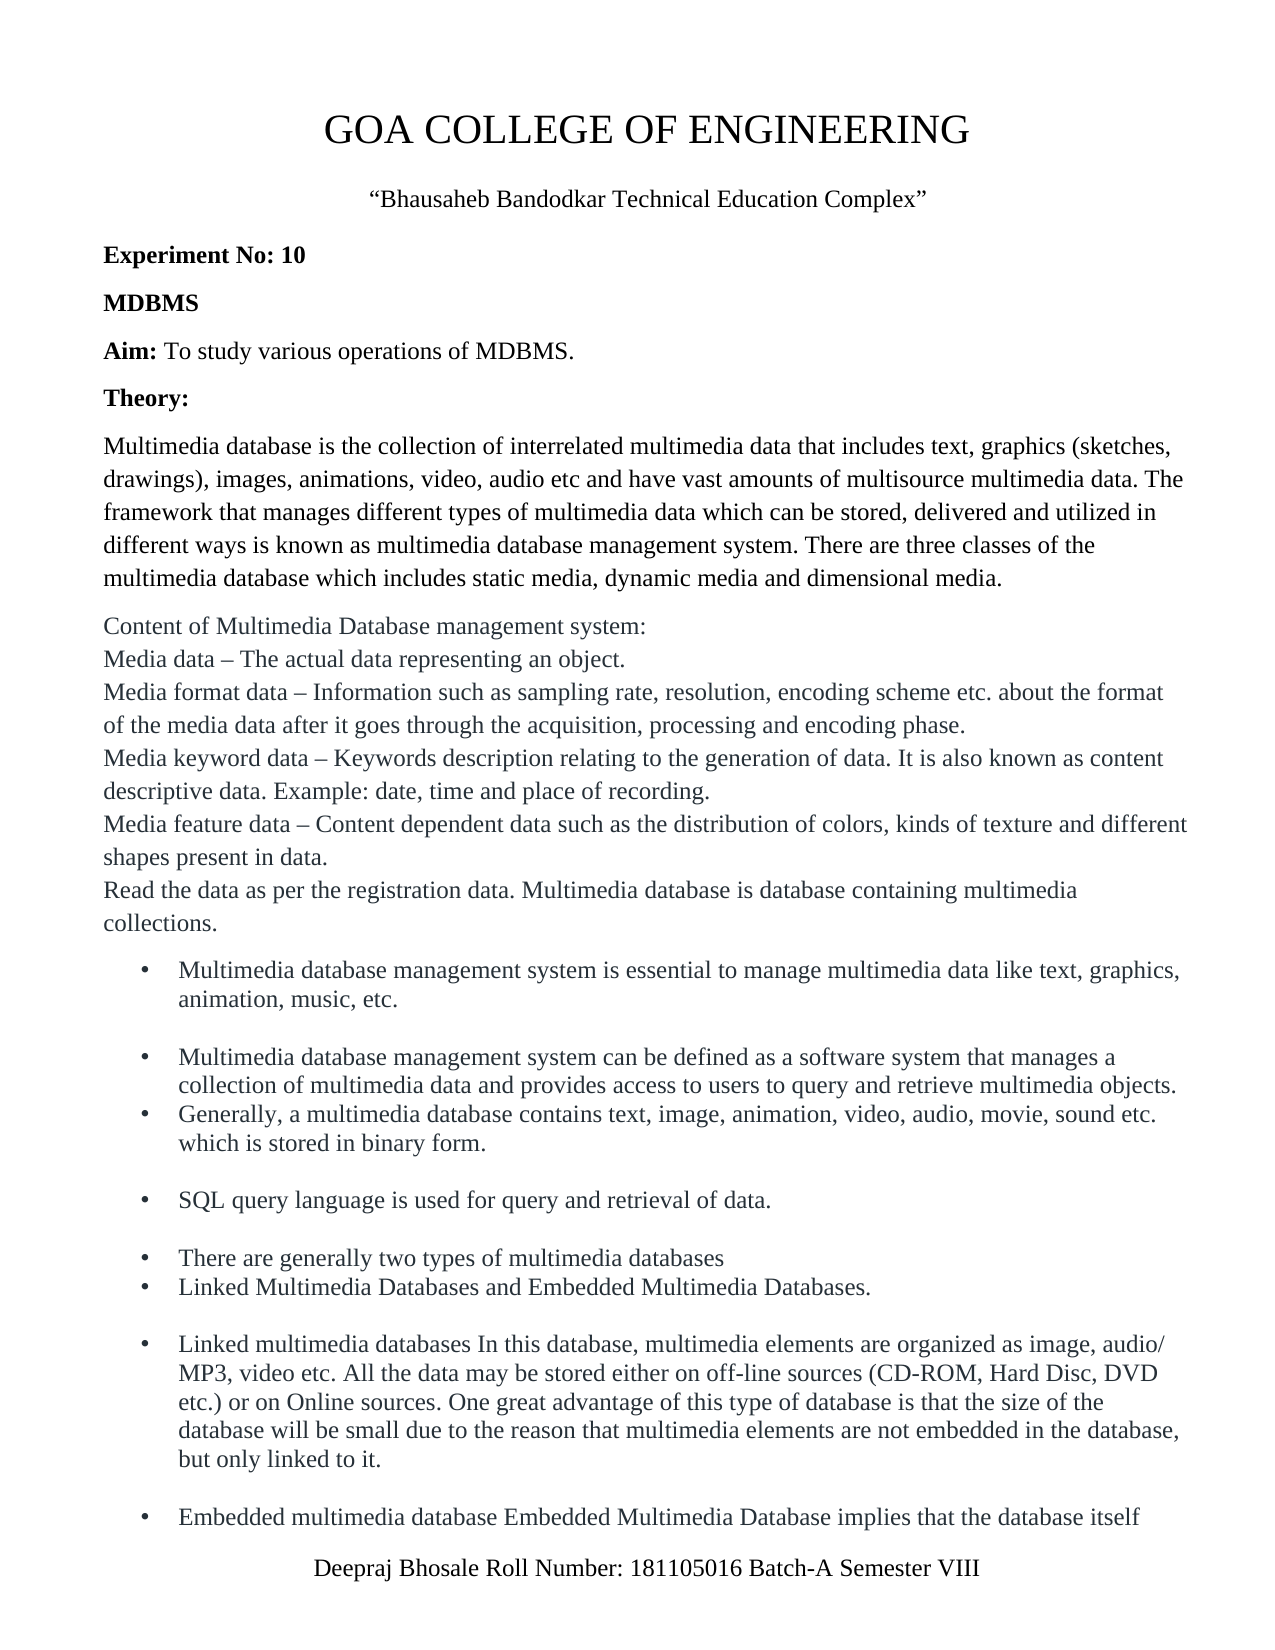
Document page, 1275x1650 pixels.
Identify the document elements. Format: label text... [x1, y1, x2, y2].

list Generally, a multimedia database contains text, image, animation, video, audio, movie, sound etc. which is stored in binary form. [141, 1099, 1191, 1186]
list Multimedia database management system is essential to manage multimedia data like text, graphics, animation, music, etc. [141, 956, 1191, 1042]
text Multimedia database is the collection of interrelated multimedia data that includes text, graphics (sketches, drawings), images, animations, video, audio etc and have vast amounts of multisource multimedia data. The framework that manages different types of multimedia data which can be stored, delivered and utilized in different ways is known as multimedia database management system. There are three classes of the multimedia database which includes static media, dynamic media and dimensional media. [103, 431, 1191, 592]
text MDBMS [103, 288, 1191, 317]
list There are generally two types of multimedia databases [141, 1243, 1191, 1272]
list SQL query language is used for query and retrieval of data. [141, 1186, 1191, 1243]
list Embedded multimedia database Embedded Multimedia Database implies that the database itself [141, 1502, 1191, 1531]
list Linked Multimedia Databases and Embedded Multimedia Databases. [141, 1272, 1191, 1329]
text Aim: To study various operations of MDBMS. [103, 336, 1191, 364]
text Content of Multimedia Database management system: Media data – The actual data representing an object. Media format data – Information such as sampling rate, resolution, encoding scheme etc. about the format of the media data after it goes through the acquisition, processing and encoding phase. Media keyword data – Keywords description relating to the generation of data. It is also known as content descriptive data. Example: date, time and place of recording. Media feature data – Content dependent data such as the distribution of colors, kinds of texture and different shapes present in data. Read the data as per the registration data. Multimedia database is database containing multimedia collections. [103, 611, 1191, 937]
text Experiment No: 10 [103, 240, 1191, 269]
list Linked multimedia databases In this database, multimedia elements are organized as image, audio/ MP3, video etc. All the data may be stored either on off-line sources (CD-ROM, Hard Disc, DVD etc.) or on Online sources. One great advantage of this type of database is that the size of the database will be small due to the reason that multimedia elements are not embedded in the database, but only linked to it. [141, 1329, 1191, 1502]
list Multimedia database management system can be defined as a software system that manages a collection of multimedia data and provides access to users to query and retrieve multimedia objects. [141, 1042, 1191, 1099]
text Theory: [103, 383, 1191, 412]
